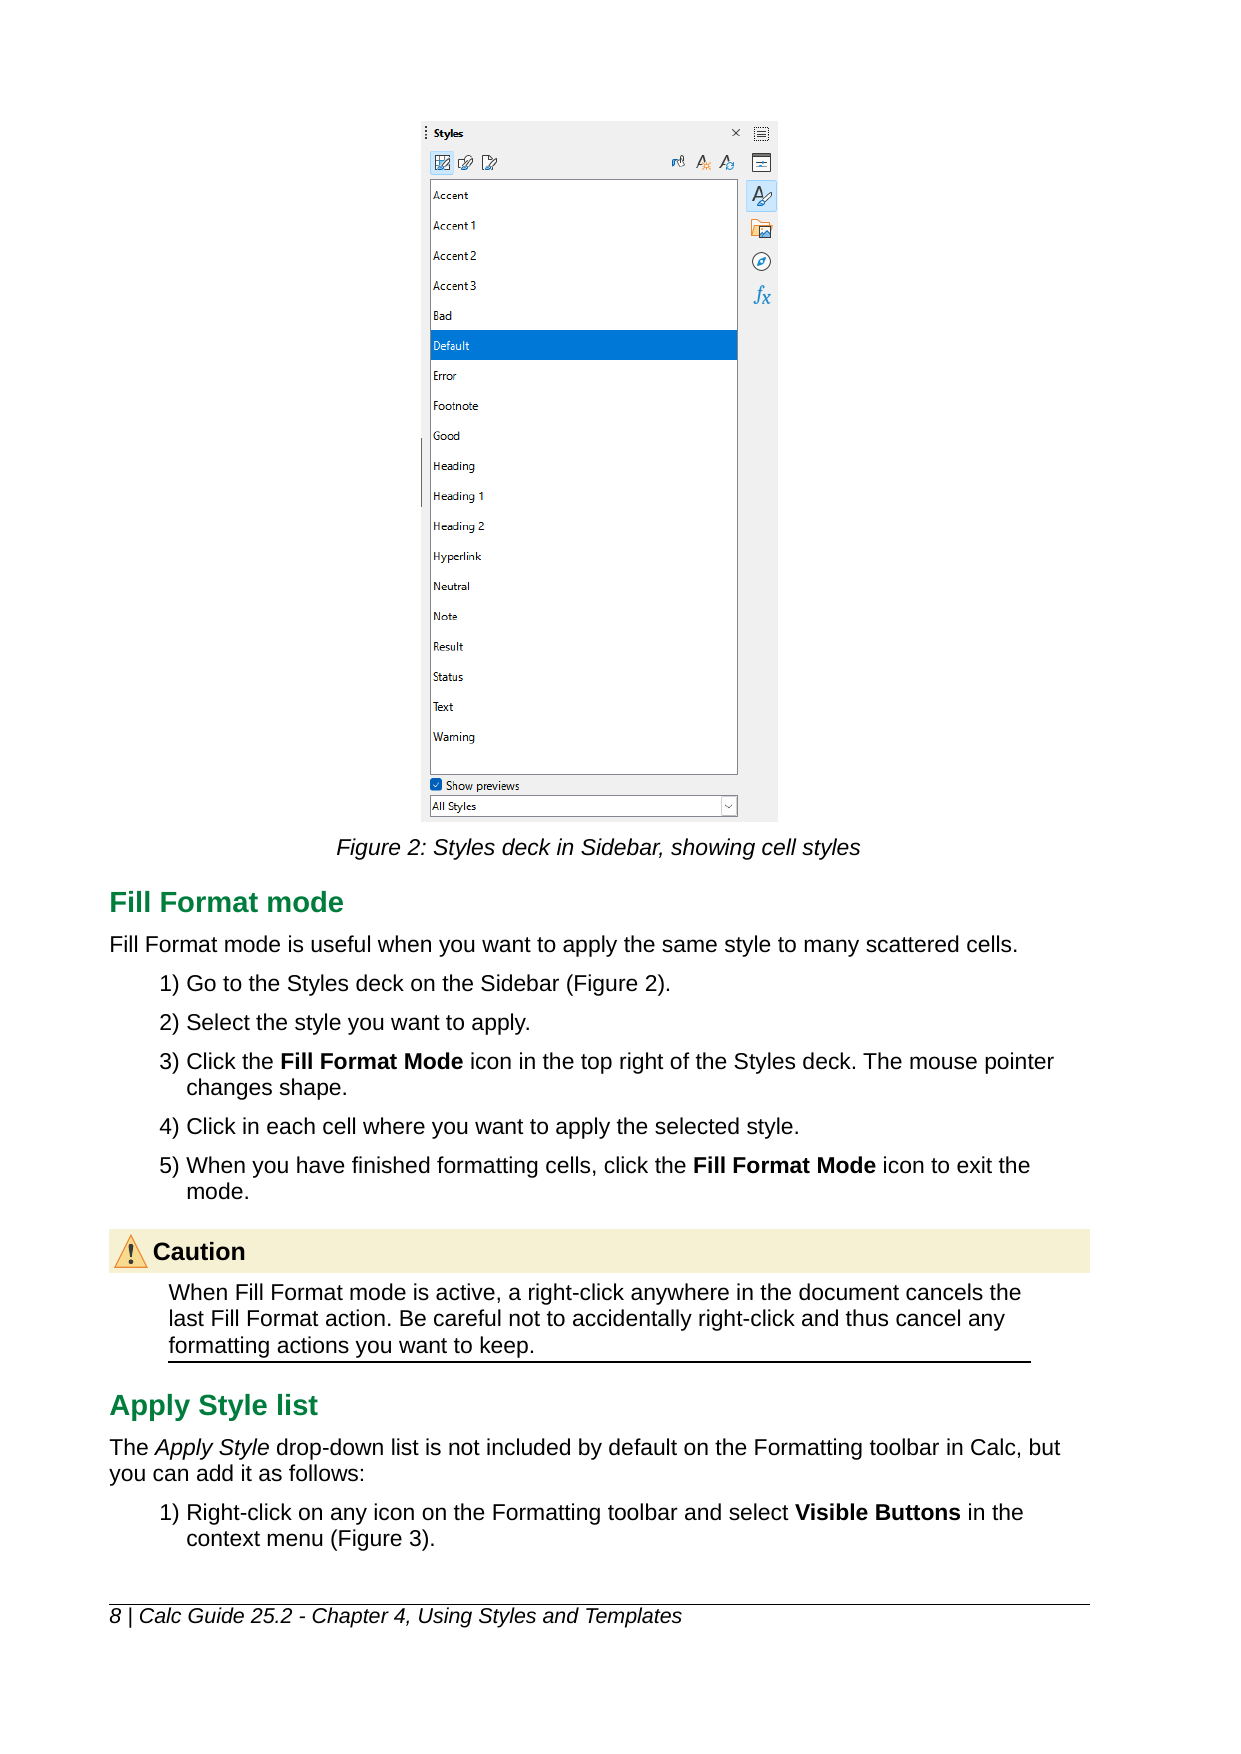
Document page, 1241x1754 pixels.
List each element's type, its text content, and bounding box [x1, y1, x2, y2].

list Select the style you want to apply. [186, 1009, 1090, 1035]
list Right-click on any icon on the Formatting toolbar and select Visible Buttons in the context menu (Figure 3). [186, 1499, 1090, 1552]
list The Apply Style drop-down list is not included by default on the Formatting toolbar in Calc, but you can add it as follows: [109, 1434, 1090, 1487]
text Figure 2: Styles deck in Sidebar, showing cell styles [336, 834, 863, 860]
subtitle Fill Format mode [109, 885, 1090, 919]
subtitle Apply Style list [109, 1388, 1090, 1421]
list When you have finished formatting cells, click the Fill Format Mode icon to exit the mode. [186, 1152, 1090, 1204]
picture [421, 121, 778, 822]
subtitle Caution [109, 1229, 1090, 1273]
list Click the Fill Format Mode icon in the top right of the Styles deck. The mouse pointer changes shape. [186, 1048, 1090, 1100]
list Click in each cell where you want to apply the selected style. [186, 1113, 1090, 1139]
list Go to the Styles deck on the Sidebar (Figure 2). [186, 970, 1090, 996]
list Fill Format mode is useful when you want to apply the same style to many scattered cells. [109, 931, 1090, 957]
text When Fill Format mode is active, a right-click anywhere in the document cancels the last Fill Format action. Be careful not to accidentally right-click and thus cancel any formatting actions you want to keep. [168, 1279, 1031, 1361]
